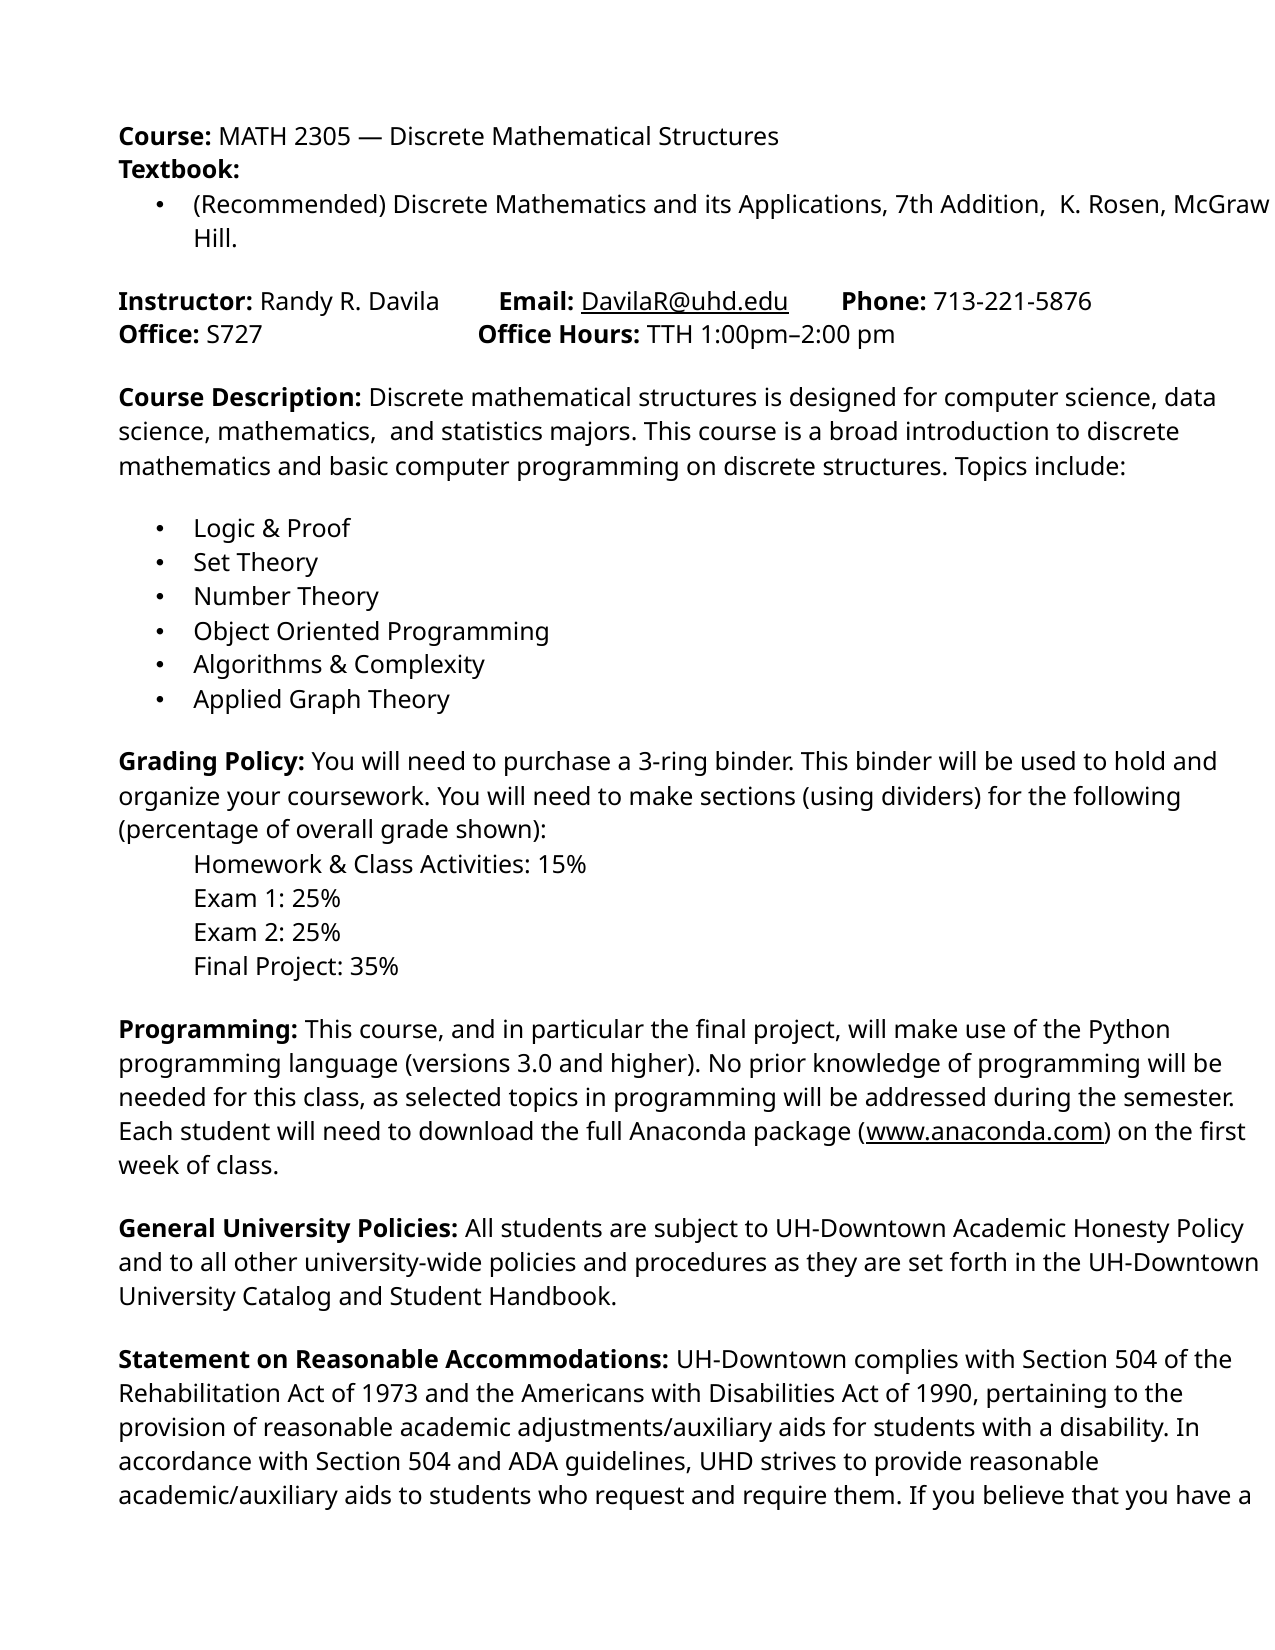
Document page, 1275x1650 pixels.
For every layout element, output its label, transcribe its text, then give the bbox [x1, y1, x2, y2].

text Textbook: [118, 152, 1275, 186]
text Statement on Reasonable Accommodations: UH-Downtown complies with Section 504 of the Rehabilitation Act of 1973 and the Americans with Disabilities Act of 1990, pertaining to the provision of reasonable academic adjustments/auxiliary aids for students with a disability. In accordance with Section 504 and ADA guidelines, UHD strives to provide reasonable academic/auxiliary aids to students who request and require them. If you believe that you have a [118, 1341, 1275, 1512]
text Homework & Class Activities: 15% [118, 846, 1275, 880]
text Programming: This course, and in particular the final project, will make use of the Python programming language (versions 3.0 and higher). No prior knowledge of programming will be needed for this class, as selected topics in programming will be addressed during the semester. Each student will need to download the full Anaconda package (www.anaconda.com) on the first week of class. [118, 1011, 1275, 1182]
text Office: S727 Office Hours: TTH 1:00pm–2:00 pm [118, 317, 1275, 351]
text Grading Policy: You will need to purchase a 3-ring binder. This binder will be used to hold and organize your coursework. You will need to make sections (using dividers) for the following (percentage of overall grade shown): [118, 744, 1275, 846]
text Exam 1: 25% [118, 880, 1275, 914]
list Algorithms & Complexity [156, 647, 1275, 681]
list Object Oriented Programming [156, 613, 1275, 647]
list Number Theory [156, 579, 1275, 613]
list (Recommended) Discrete Mathematics and its Applications, 7th Addition, K. Rosen, McGraw Hill. [156, 186, 1275, 254]
text Instructor: Randy R. Davila Email: DavilaR@uhd.edu Phone: 713-221-5876 [118, 283, 1275, 317]
list Logic & Proof [156, 511, 1275, 545]
text Exam 2: 25% [118, 914, 1275, 948]
text Final Project: 35% [118, 948, 1275, 982]
text Course Description: Discrete mathematical structures is designed for computer science, data science, mathematics, and statistics majors. This course is a broad introduction to discrete mathematics and basic computer programming on discrete structures. Topics include: [118, 380, 1275, 482]
text Course: MATH 2305 — Discrete Mathematical Structures [118, 118, 1275, 152]
text General University Policies: All students are subject to UH-Downtown Academic Honesty Policy and to all other university-wide policies and procedures as they are set forth in the UH-Downtown University Catalog and Student Handbook. [118, 1210, 1275, 1312]
list Applied Graph Theory [156, 681, 1275, 715]
list Set Theory [156, 545, 1275, 579]
